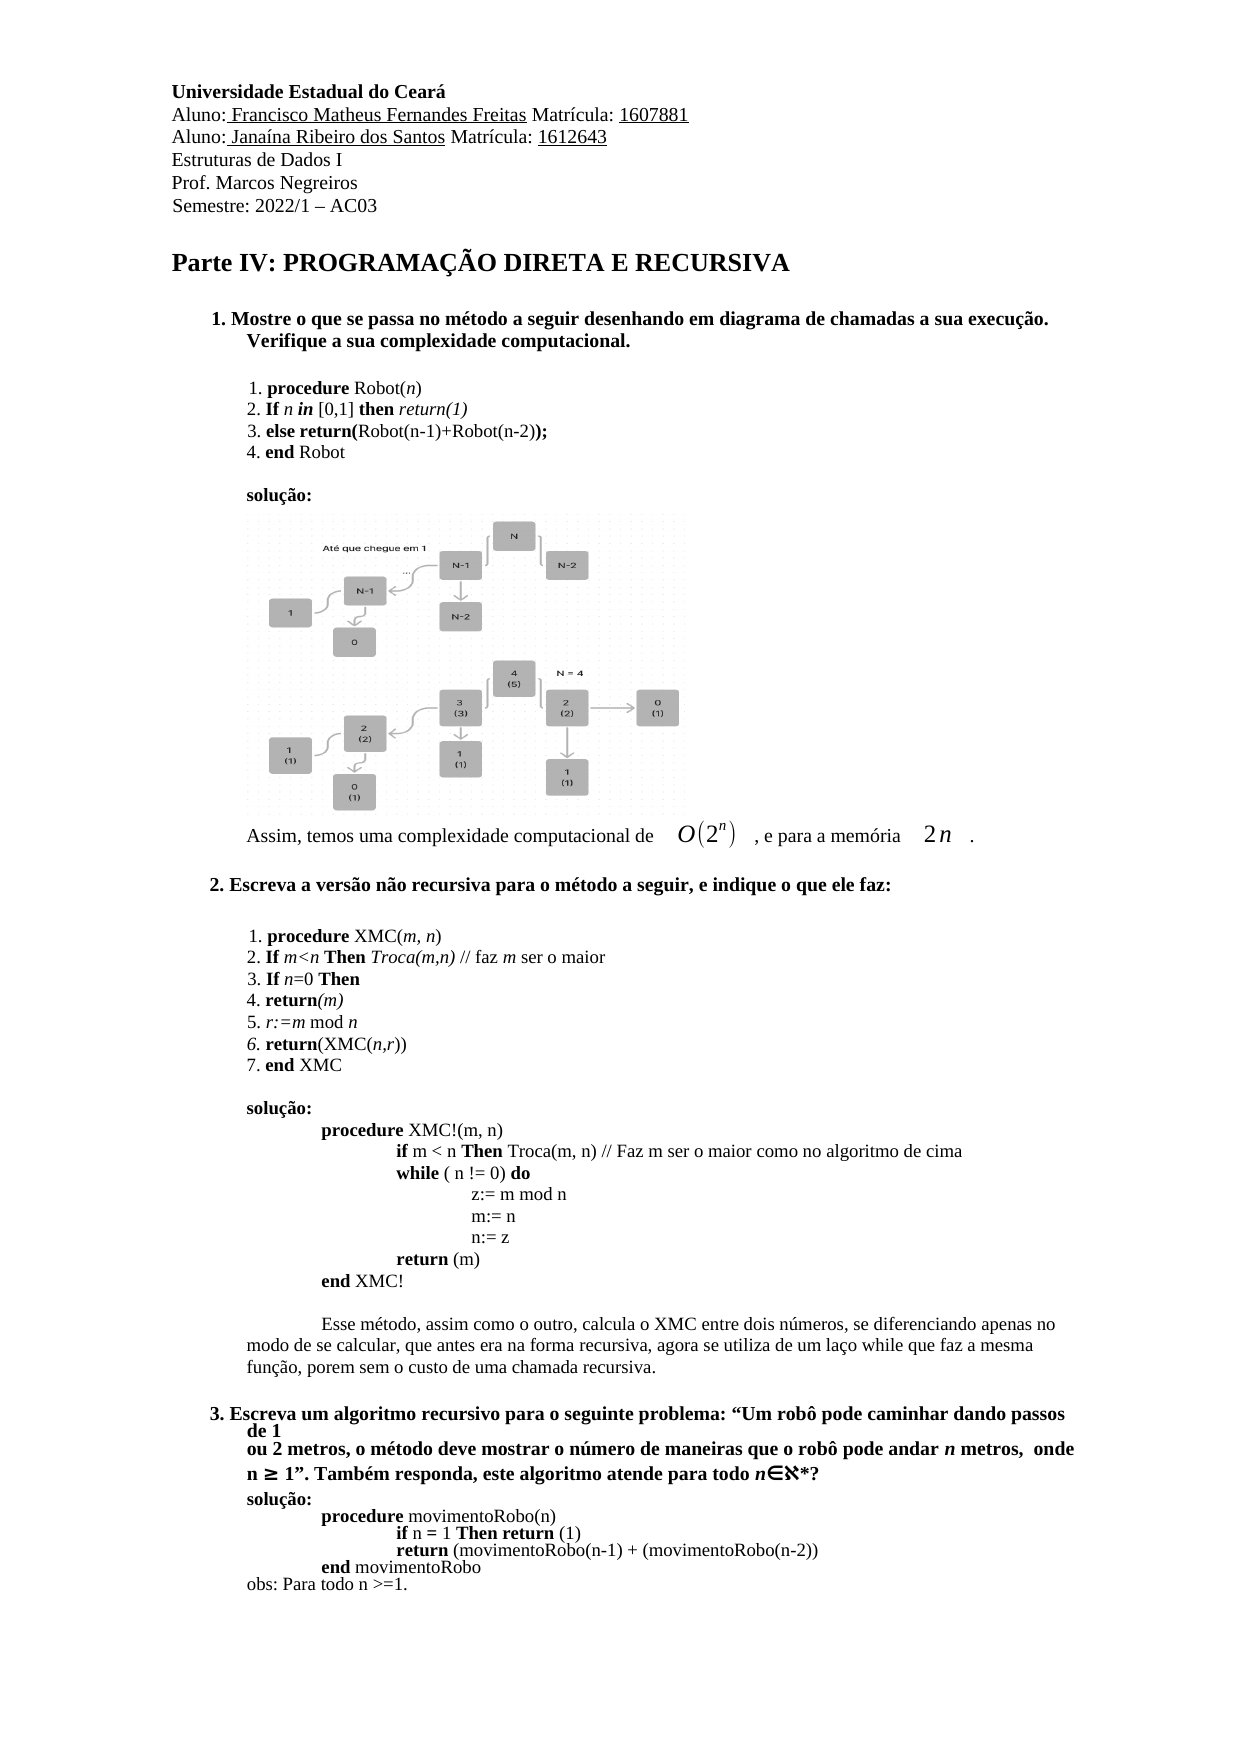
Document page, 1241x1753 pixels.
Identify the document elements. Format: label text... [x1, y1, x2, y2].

text 2. If n in [0,1] then return(1) [247, 398, 1074, 420]
text 5. r:=m mod n [247, 1011, 1074, 1032]
text Universidade Estadual do Ceará Aluno: Francisco Matheus Fernandes Freitas Matrícula: 1607881 Aluno: Janaína Ribeiro dos Santos Matrícula: 1612643 [171, 80, 1074, 148]
text 1. procedure XMC(m, n) [248, 924, 1074, 946]
text Prof. Marcos Negreiros [171, 171, 1074, 194]
text 3. If n=0 Then [247, 968, 1074, 989]
text 1. Mostre o que se passa no método a seguir desenhando em diagrama de chamadas a sua execução. Verifique a sua complexidade computacional. [211, 308, 1075, 352]
text 3. Escreva um algoritmo recursivo para o seguinte problema: “Um robô pode caminhar dando passos de 1 ou 2 metros, o método deve mostrar o número de maneiras que o robô pode andar n metros, onde n ≥ 1”. Também responda, este algoritmo atende para todo n∈ℵ*? solução: procedure movimentoRobo(n) if n = 1 Then return (1) return (movimentoRobo(n-1) + (movimentoRobo(n-2)) end movimentoRobo obs: Para todo n >=1. [209, 1406, 1075, 1595]
text 7. end XMC solução: procedure XMC!(m, n) if m < n Then Troca(m, n) // Faz m ser o maior como no algoritmo de cima while ( n != 0) do z:= m mod n m:= n n:= z return (m) end XMC! [246, 1054, 1074, 1291]
text 4. return(m) [246, 989, 1074, 1011]
text 2. If m<n Then Troca(m,n) // faz m ser o maior [247, 946, 1074, 968]
text 6. return(XMC(n,r)) [247, 1032, 1074, 1054]
text 3. else return(Robot(n-1)+Robot(n-2)); [247, 420, 1074, 441]
text Esse método, assim como o outro, calcula o XMC entre dois números, se diferenciando apenas no modo de se calcular, que antes era na forma recursiva, agora se utiliza de um laço while que faz a mesma função, porem sem o custo de uma chamada recursiva. [246, 1313, 1074, 1377]
text Estruturas de Dados I [171, 148, 1074, 171]
text Semestre: 2022/1 – AC03 [172, 194, 1074, 217]
text Parte IV: PROGRAMAÇÃO DIRETA E RECURSIVA [172, 247, 1074, 277]
text 4. end Robot solução: [246, 441, 1074, 506]
text Assim, temos uma complexidade computacional de , e para a memória . [171, 506, 1074, 850]
text 1. procedure Robot(n) [248, 377, 1074, 398]
text 2. Escreva a versão não recursiva para o método a seguir, e indique o que ele faz: [209, 873, 1074, 896]
picture [243, 509, 692, 817]
